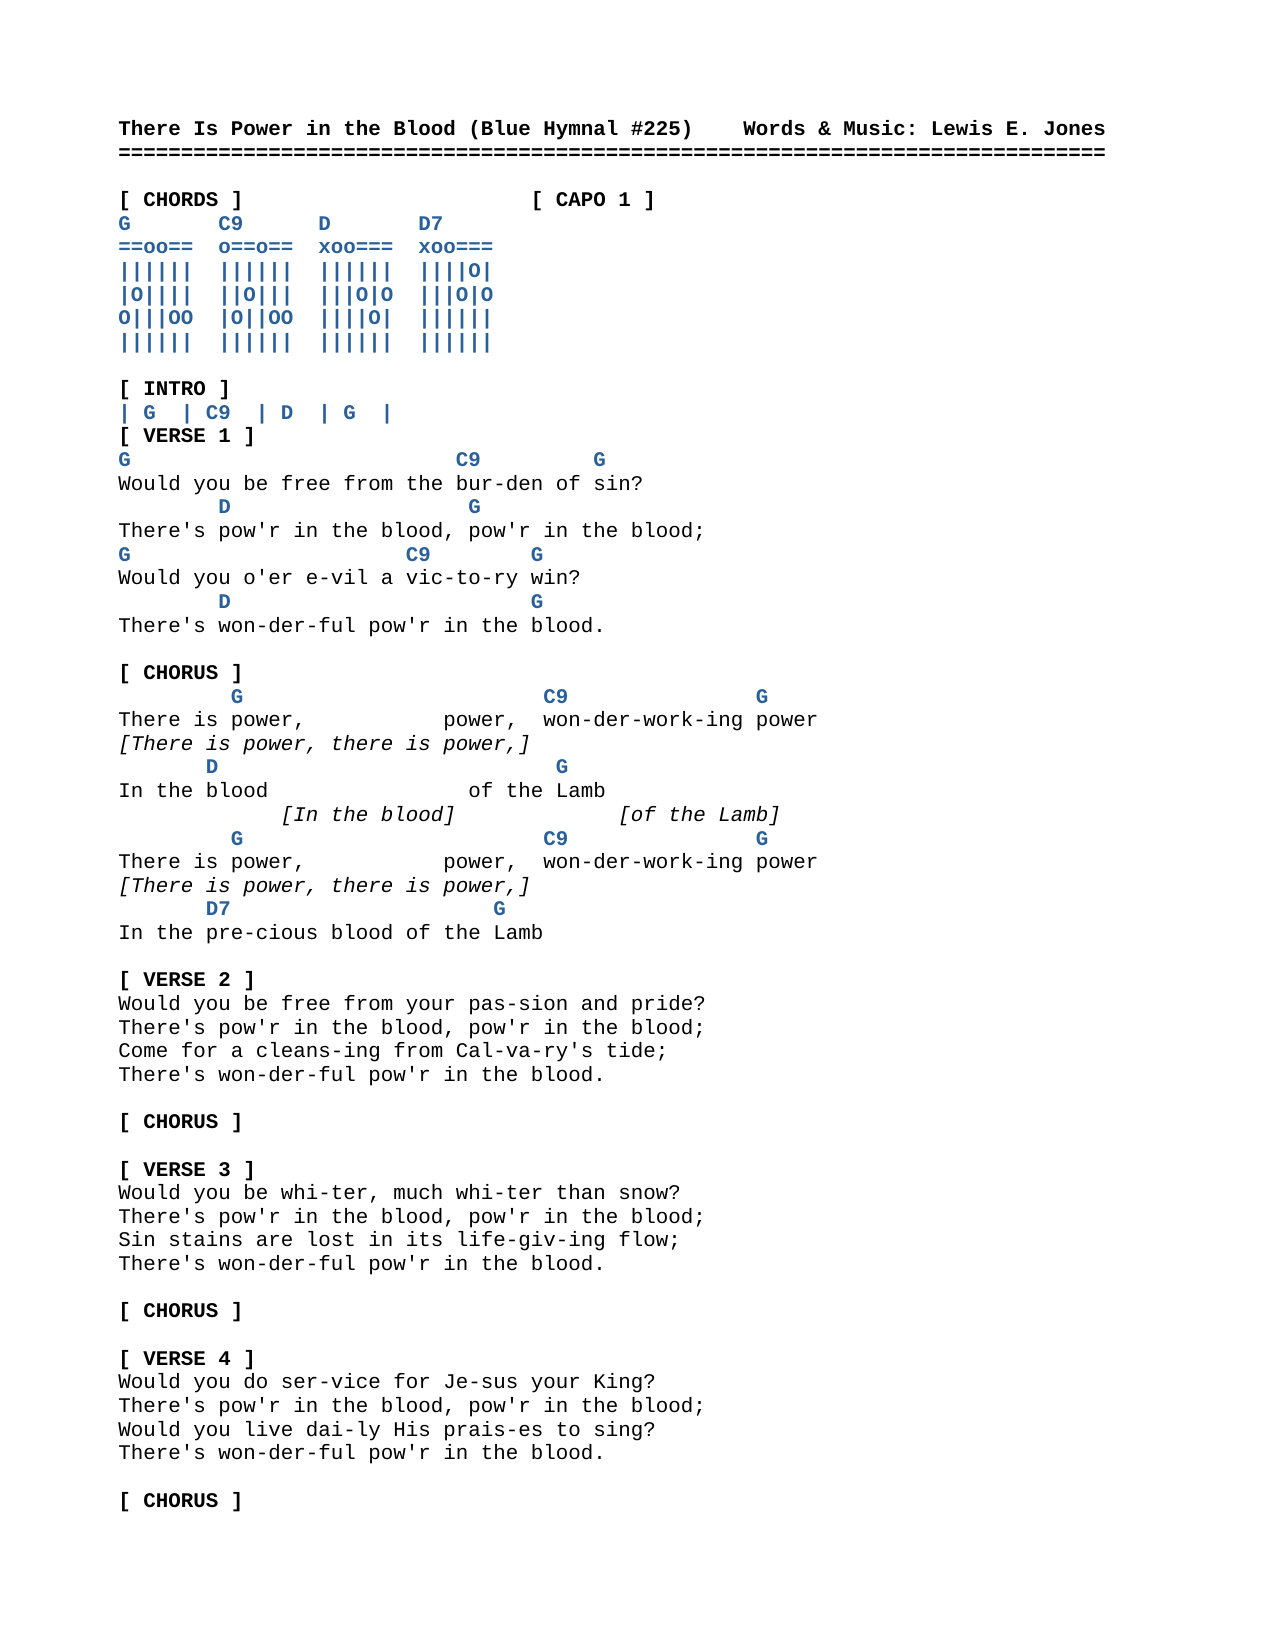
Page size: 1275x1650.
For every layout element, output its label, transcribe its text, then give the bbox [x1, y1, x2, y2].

text G C9 G [118, 544, 1157, 567]
text D7 G [118, 898, 1157, 922]
text Would you live dai-ly His prais-es to sing? [118, 1419, 1157, 1442]
text Would you be free from your pas-sion and pride? [118, 993, 1157, 1017]
text There's won-der-ful pow'r in the blood. [118, 1253, 1157, 1277]
text |||||| |||||| |||||| |||||| [118, 331, 1157, 354]
text There's pow'r in the blood, pow'r in the blood; [118, 520, 1157, 544]
text [ VERSE 4 ] [118, 1348, 1157, 1371]
text In the pre-cious blood of the Lamb [118, 922, 1157, 946]
text There's won-der-ful pow'r in the blood. [118, 615, 1157, 638]
text There is power, power, won-der-work-ing power [118, 851, 1157, 875]
text Would you do ser-vice for Je-sus your King? [118, 1371, 1157, 1395]
text G C9 G [118, 449, 1157, 473]
text D G [118, 496, 1157, 520]
text In the blood of the Lamb [118, 780, 1157, 804]
text There's pow'r in the blood, pow'r in the blood; [118, 1206, 1157, 1229]
text Would you be free from the bur-den of sin? [118, 473, 1157, 496]
text Would you o'er e-vil a vic-to-ry win? [118, 567, 1157, 591]
text [ VERSE 3 ] [118, 1158, 1157, 1182]
text [There is power, there is power,] [118, 875, 1157, 898]
text |||||| |||||| |||||| ||||O| [118, 260, 1157, 284]
text [ VERSE 1 ] [118, 426, 1157, 449]
text There is power, power, won-der-work-ing power [118, 709, 1157, 733]
text There's pow'r in the blood, pow'r in the blood; [118, 1395, 1157, 1419]
text There's won-der-ful pow'r in the blood. [118, 1064, 1157, 1088]
text D G [118, 757, 1157, 780]
text D G [118, 591, 1157, 615]
text ==oo== o==o== xoo=== xoo=== [118, 236, 1157, 260]
text G C9 G [118, 827, 1157, 851]
text |O|||| ||O||| |||O|O |||O|O [118, 284, 1157, 307]
text Sin stains are lost in its life-giv-ing flow; [118, 1229, 1157, 1253]
text There's pow'r in the blood, pow'r in the blood; [118, 1017, 1157, 1040]
text =============================================================================== [118, 142, 1157, 165]
text [ CHORUS ] [118, 662, 1157, 686]
text Would you be whi-ter, much whi-ter than snow? [118, 1182, 1157, 1206]
text Come for a cleans-ing from Cal-va-ry's tide; [118, 1040, 1157, 1064]
text There Is Power in the Blood (Blue Hymnal #225) Words & Music: Lewis E. Jones [118, 118, 1157, 142]
text [ CHORUS ] [118, 1300, 1157, 1324]
text [ INTRO ] [118, 378, 1157, 402]
text G C9 G [118, 686, 1157, 709]
text [In the blood] [of the Lamb] [118, 804, 1157, 827]
text O|||OO |O||OO ||||O| |||||| [118, 307, 1157, 331]
text There's won-der-ful pow'r in the blood. [118, 1442, 1157, 1466]
text [ CHORUS ] [118, 1489, 1157, 1513]
text [ VERSE 2 ] [118, 969, 1157, 993]
text [ CHORDS ] [ CAPO 1 ] [118, 189, 1157, 213]
text [There is power, there is power,] [118, 733, 1157, 757]
text [ CHORUS ] [118, 1111, 1157, 1135]
text | G | C9 | D | G | [118, 402, 1157, 426]
text G C9 D D7 [118, 213, 1157, 236]
